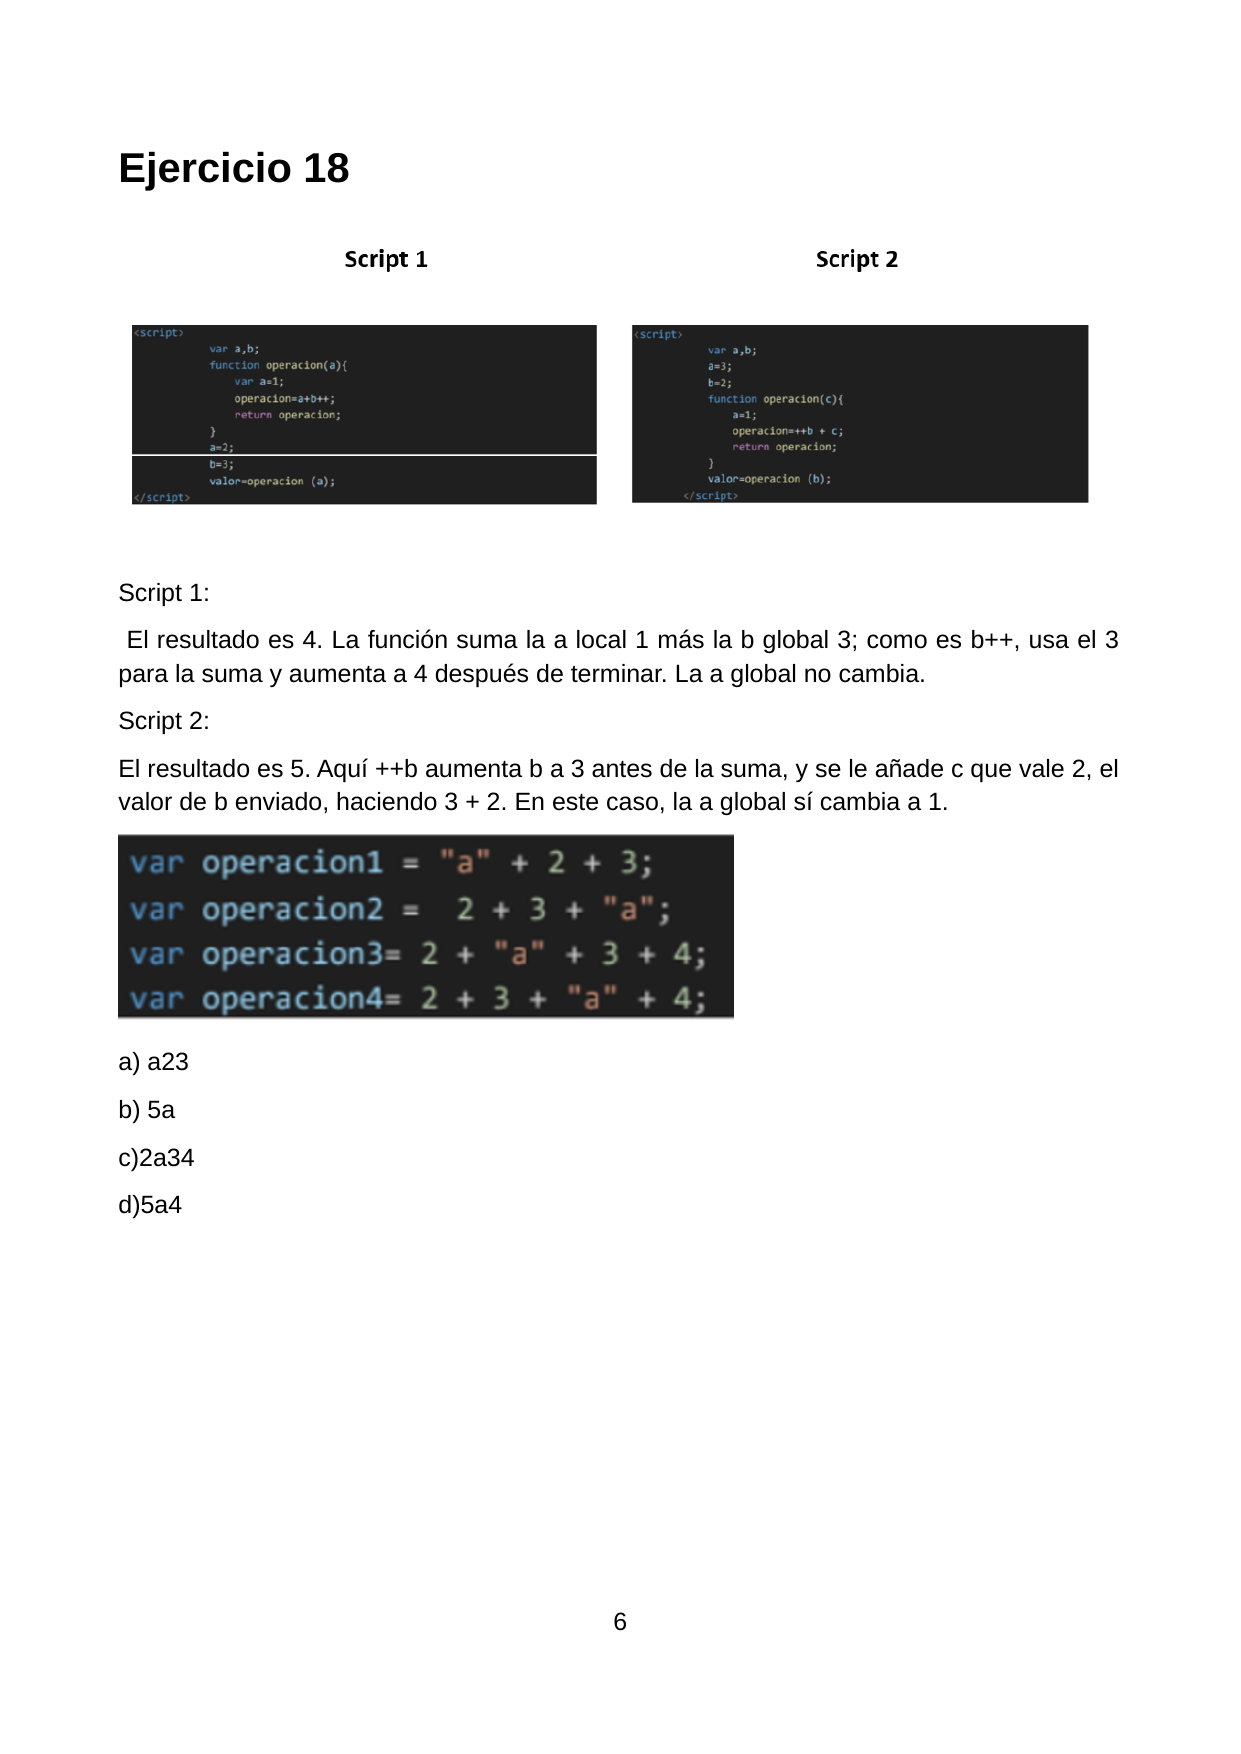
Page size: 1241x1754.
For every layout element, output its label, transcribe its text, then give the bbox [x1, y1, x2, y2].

text Script 1: [118, 578, 1122, 607]
text Script 2: [118, 706, 1122, 735]
subtitle Ejercicio 18 [118, 143, 1122, 191]
text d)5a4 [118, 1190, 1122, 1219]
text El resultado es 4. La función suma la a local 1 más la b global 3; como es b++, usa el 3 para la suma y aumenta a 4 después de terminar. La a global no cambia. [118, 626, 1122, 687]
text a) a23 [118, 1047, 1122, 1076]
text El resultado es 5. Aquí ++b aumenta b a 3 antes de la suma, y se le añade c que vale 2, el valor de b enviado, haciendo 3 + 2. En este caso, la a global sí cambia a 1. [118, 754, 1122, 816]
picture [118, 834, 734, 1029]
text c)2a34 [118, 1143, 1122, 1171]
text b) 5a [118, 1095, 1122, 1124]
picture [118, 210, 1123, 559]
